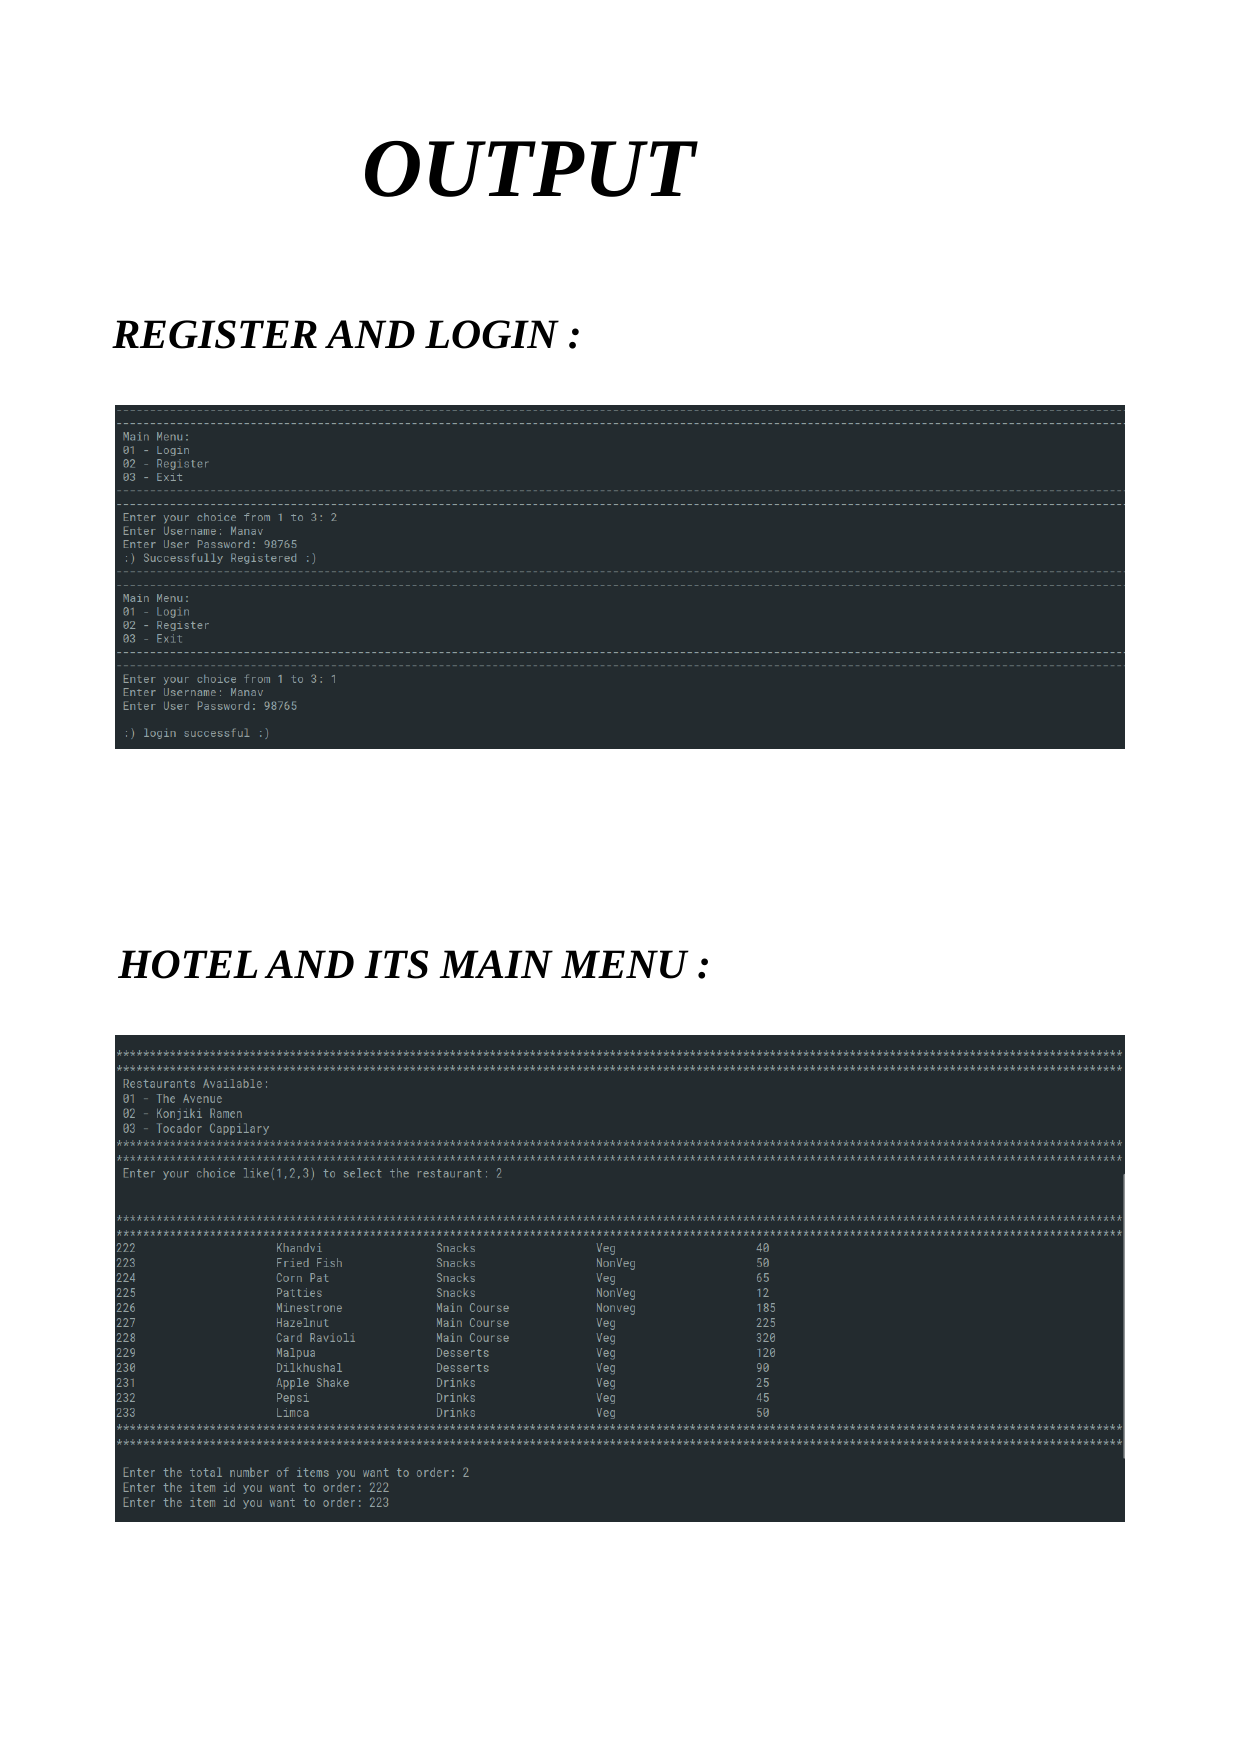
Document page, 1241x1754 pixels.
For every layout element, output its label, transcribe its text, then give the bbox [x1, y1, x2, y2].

text REGISTER AND LOGIN : [112, 310, 1122, 358]
picture [115, 1035, 1125, 1522]
picture [115, 405, 1125, 749]
text OUTPUT [112, 118, 1122, 214]
text HOTEL AND ITS MAIN MENU : [118, 940, 1122, 988]
